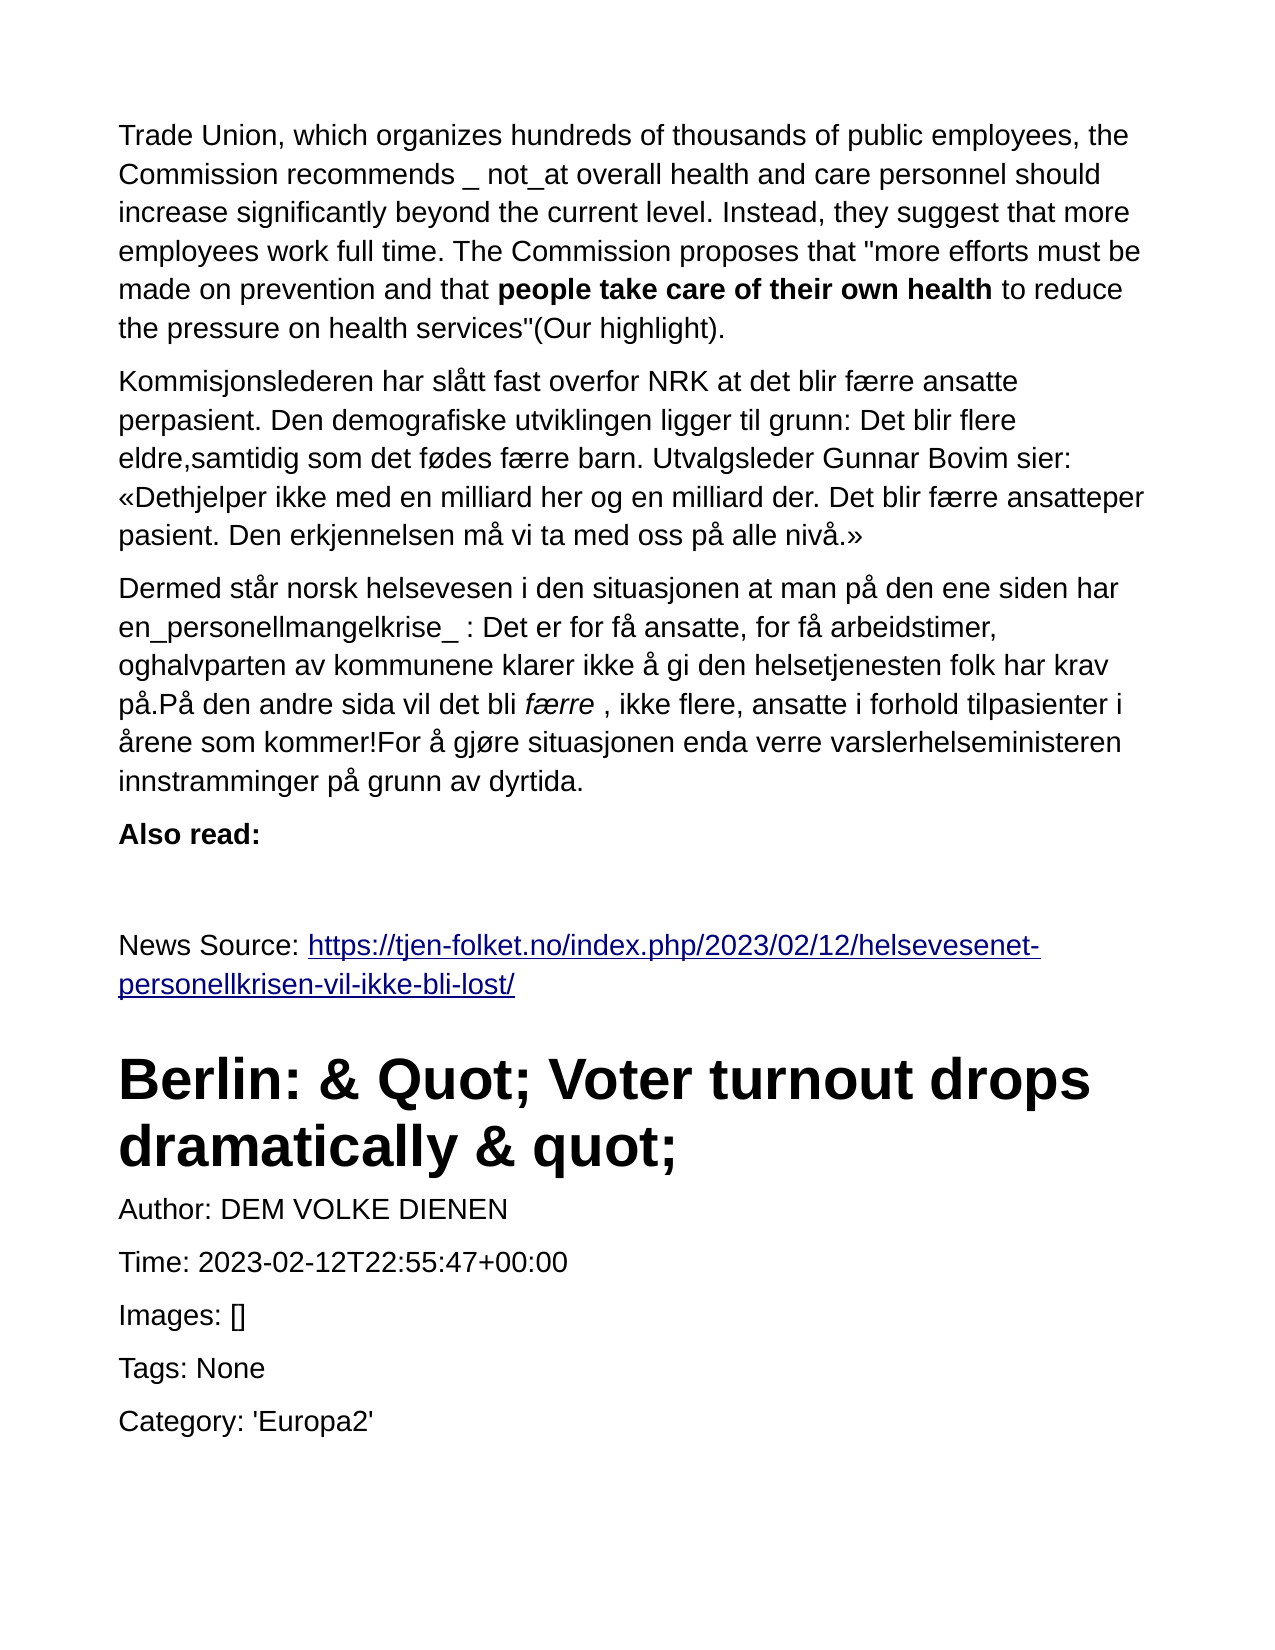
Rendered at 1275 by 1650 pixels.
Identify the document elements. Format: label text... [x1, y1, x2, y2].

text Time: 2023-02-12T22:55:47+00:00 [118, 1245, 1157, 1278]
text Also read: [118, 817, 1157, 851]
text Category: 'Europa2' [118, 1404, 1157, 1438]
subtitle Berlin: & Quot; Voter turnout drops dramatically & quot; [118, 1045, 1157, 1179]
text Trade Union, which organizes hundreds of thousands of public employees, the Commission recommends _ not_at overall health and care personnel should increase significantly beyond the current level. Instead, they suggest that more employees work full time. The Commission proposes that "more efforts must be made on prevention and that people take care of their own health to reduce the pressure on health services"(Our highlight). [118, 118, 1157, 344]
text Kommisjonslederen har slått fast overfor NRK at det blir færre ansatte perpasient. Den demografiske utviklingen ligger til grunn: Det blir flere eldre,samtidig som det fødes færre barn. Utvalgsleder Gunnar Bovim sier: «Dethjelper ikke med en milliard her og en milliard der. Det blir færre ansatteper pasient. Den erkjennelsen må vi ta med oss på alle nivå.» [118, 364, 1157, 552]
text News Source: https://tjen-folket.no/index.php/2023/02/12/helsevesenet-personellkrisen-vil-ikke-bli-lost/ [118, 928, 1157, 1001]
text Author: DEM VOLKE DIENEN [118, 1192, 1157, 1225]
text Images: [] [118, 1298, 1157, 1332]
text Tags: None [118, 1351, 1157, 1385]
text folket.no/index.php/2023/02/03/krise-og-forratnelse-i-hele-helsevesenet/"> Crisis and decay throughout the health care system References kriser understanding is here, now we have to tight Helsed Directorate: Half of Norwegian municipalities have significant challenges with health personnel - vg Selection on health professionals: - There is no way out of the fact that there will be fewer employees per patient - NRK Norway_ This you must know: 10 points about the Health Personnel Commission [177, 870, 1098, 899]
text Dermed står norsk helsevesen i den situasjonen at man på den ene siden har en_personellmangelkrise_ : Det er for få ansatte, for få arbeidstimer, oghalvparten av kommunene klarer ikke å gi den helsetjenesten folk har krav på.På den andre sida vil det bli færre , ikke flere, ansatte i forhold tilpasienter i årene som kommer!For å gjøre situasjonen enda verre varslerhelseministeren innstramminger på grunn av dyrtida. [118, 571, 1157, 797]
